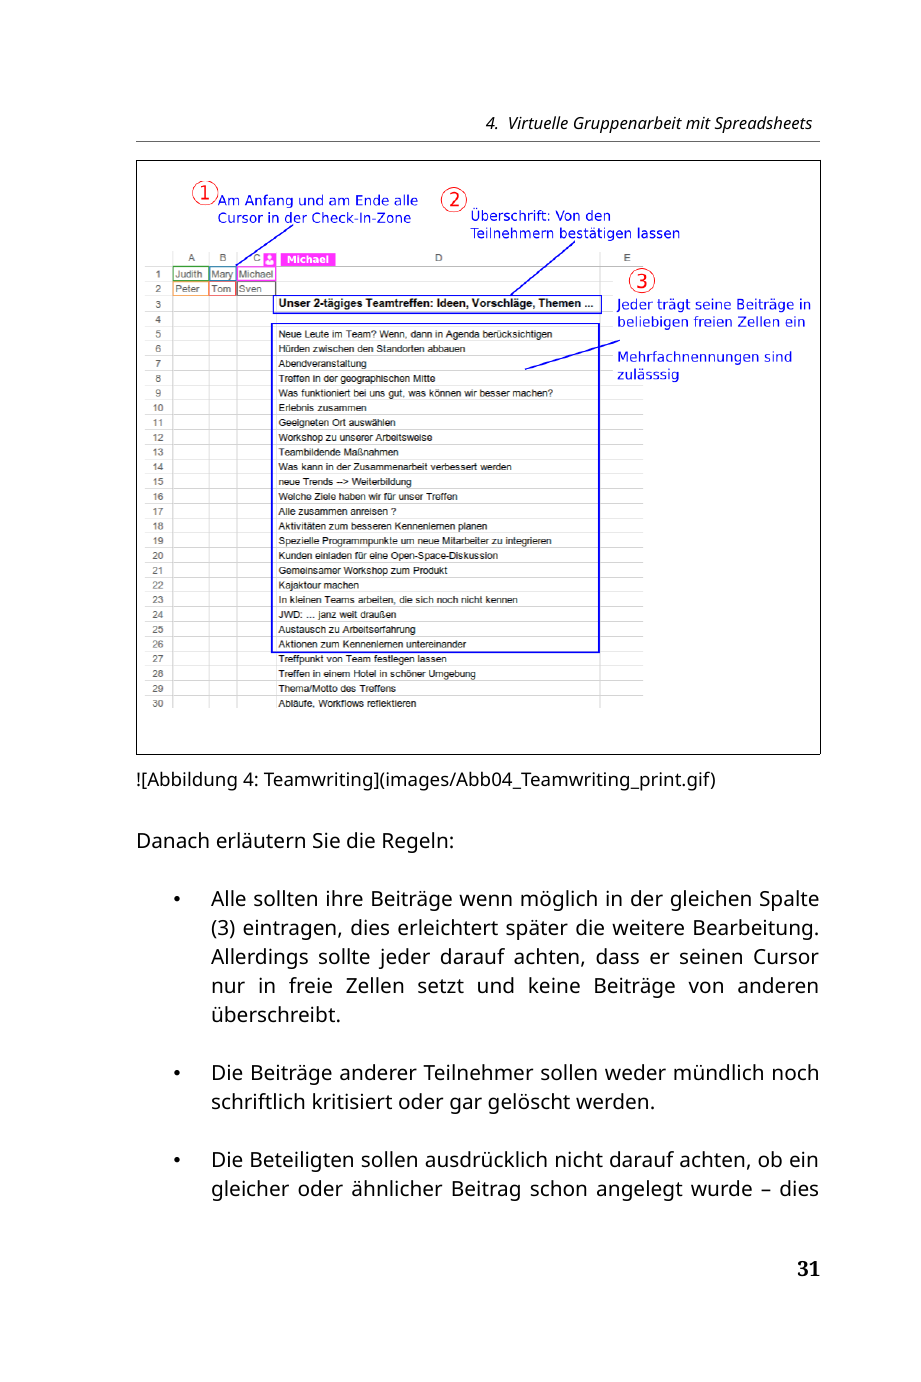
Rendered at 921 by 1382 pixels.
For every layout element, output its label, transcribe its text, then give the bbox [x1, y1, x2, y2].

list Die Beiträge anderer Teilnehmer sollen weder mündlich noch schriftlich kritisiert oder gar gelöscht werden. [173, 1036, 820, 1115]
list Die Beteiligten sollen ausdrücklich nicht darauf achten, ob ein gleicher oder ähnlicher Beitrag schon angelegt wurde – dies [173, 1123, 820, 1202]
text ![Abbildung 4: Teamwriting](images/Abb04_Teamwriting_print.gif) [136, 755, 820, 791]
text Danach erläutern Sie die Regeln: [136, 804, 820, 854]
picture [144, 181, 812, 708]
list Alle sollten ihre Beiträge wenn möglich in der gleichen Spalte (3) eintragen, dies erleichtert später die weitere Bearbeitung. Allerdings sollte jeder darauf achten, dass er seinen Cursor nur in freie Zellen setzt und keine Beiträge von anderen überschreibt. [173, 863, 820, 1028]
